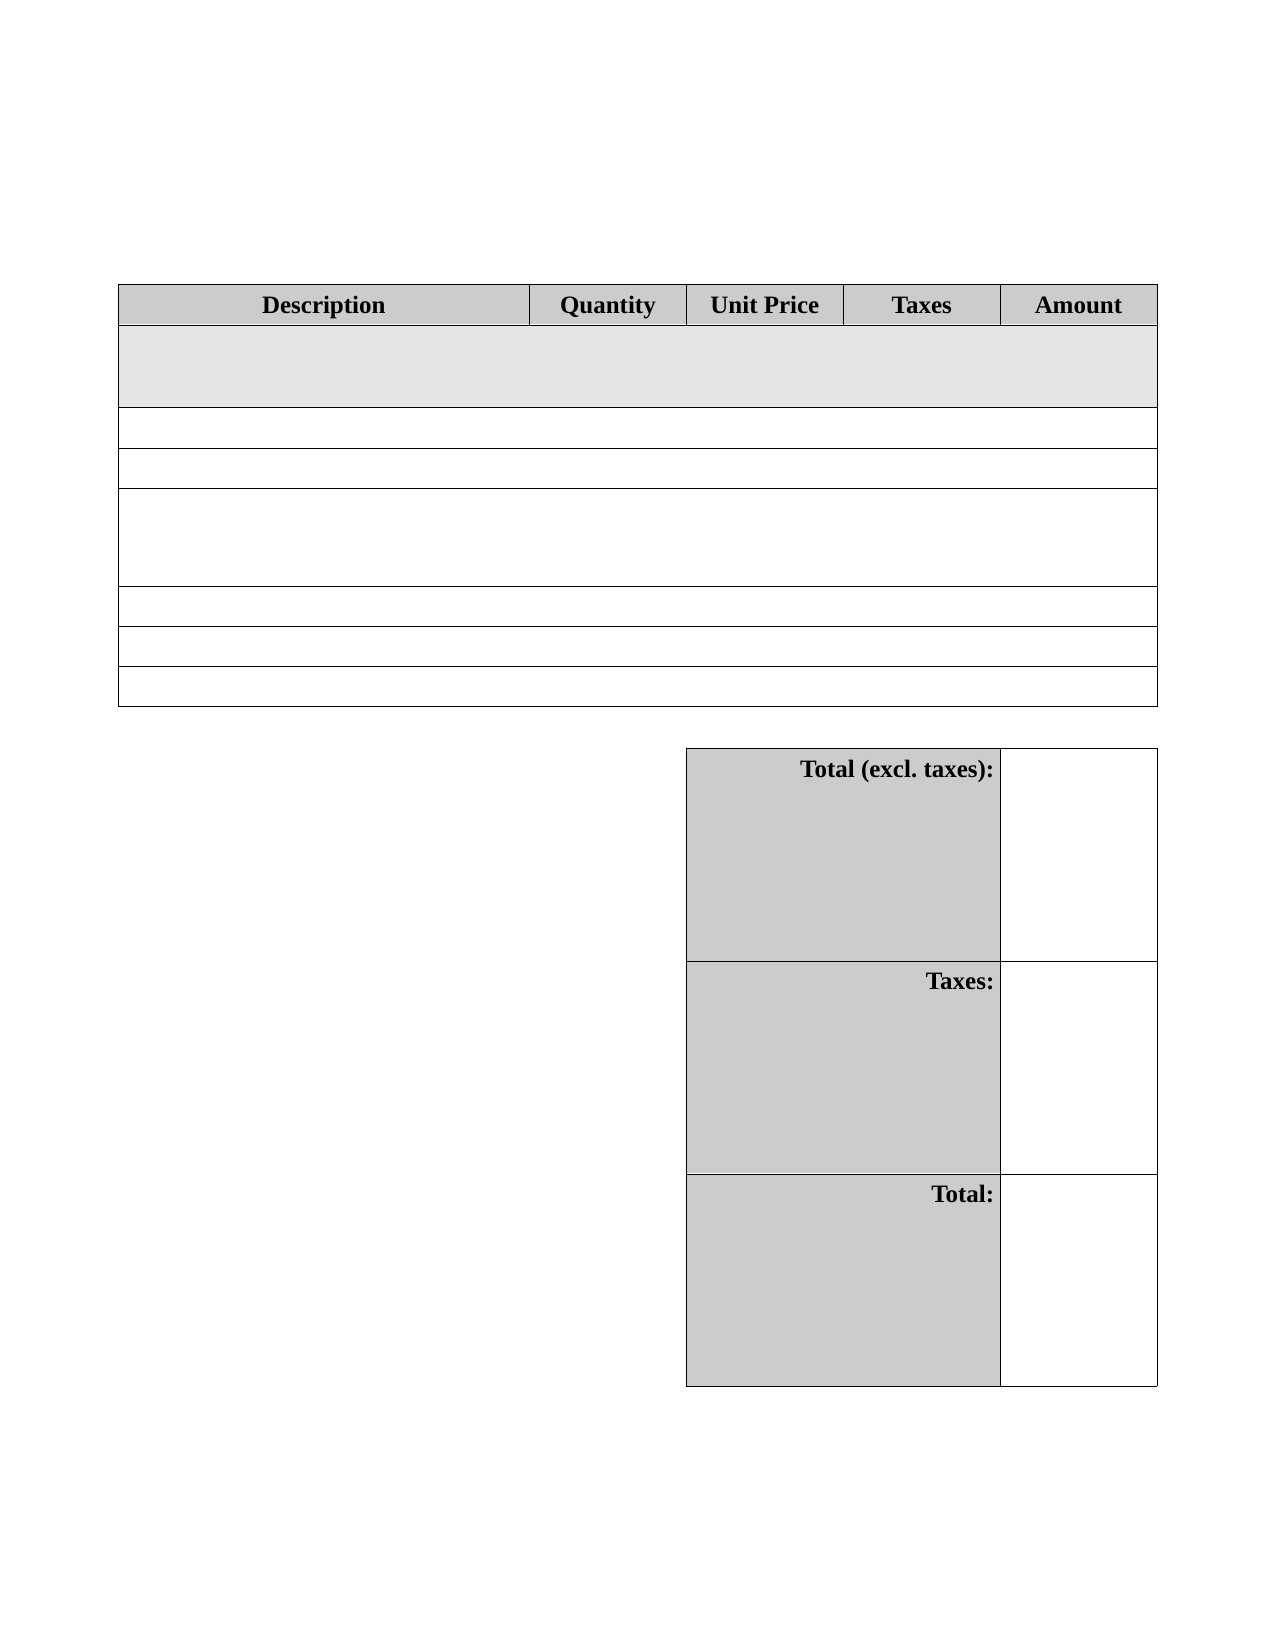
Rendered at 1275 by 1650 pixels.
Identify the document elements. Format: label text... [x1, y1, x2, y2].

table_header Amount [1001, 285, 1157, 324]
table_header Taxes [844, 285, 1000, 324]
table_header [118, 748, 637, 1386]
table_cell </choose> [119, 627, 1157, 666]
table_cell </when> [119, 408, 1157, 447]
table_header Unit Price [687, 285, 843, 324]
table_cell </for> [119, 667, 1157, 706]
table_cell <format_currency(sale.tax_amount, sale.party.lang, sale.currency)> [1001, 962, 1157, 1173]
table_header <format_currency(sale.untaxed_amount, sale.party.lang, sale.currency)> [1001, 749, 1157, 961]
table_cell <otherwise test=""> [119, 449, 1157, 488]
table_header [638, 748, 686, 1386]
table_cell <format_currency(sale.total_amount, sale.party.lang, sale.currency)> [1001, 1175, 1157, 1386]
table_cell <for each="line in line.description.split('\n')"> <line> </for> [119, 326, 1157, 407]
table_header Total (excl. taxes): [687, 749, 1000, 961]
table_cell </otherwise> [119, 587, 1157, 626]
table_cell Total: [687, 1175, 1000, 1386]
table_cell <for each="line in line.description.split('\n')"> <line> </for> [119, 489, 1157, 586]
table_header Description [119, 285, 529, 324]
table_cell Taxes: [687, 962, 1000, 1173]
table_header Quantity [530, 285, 686, 324]
